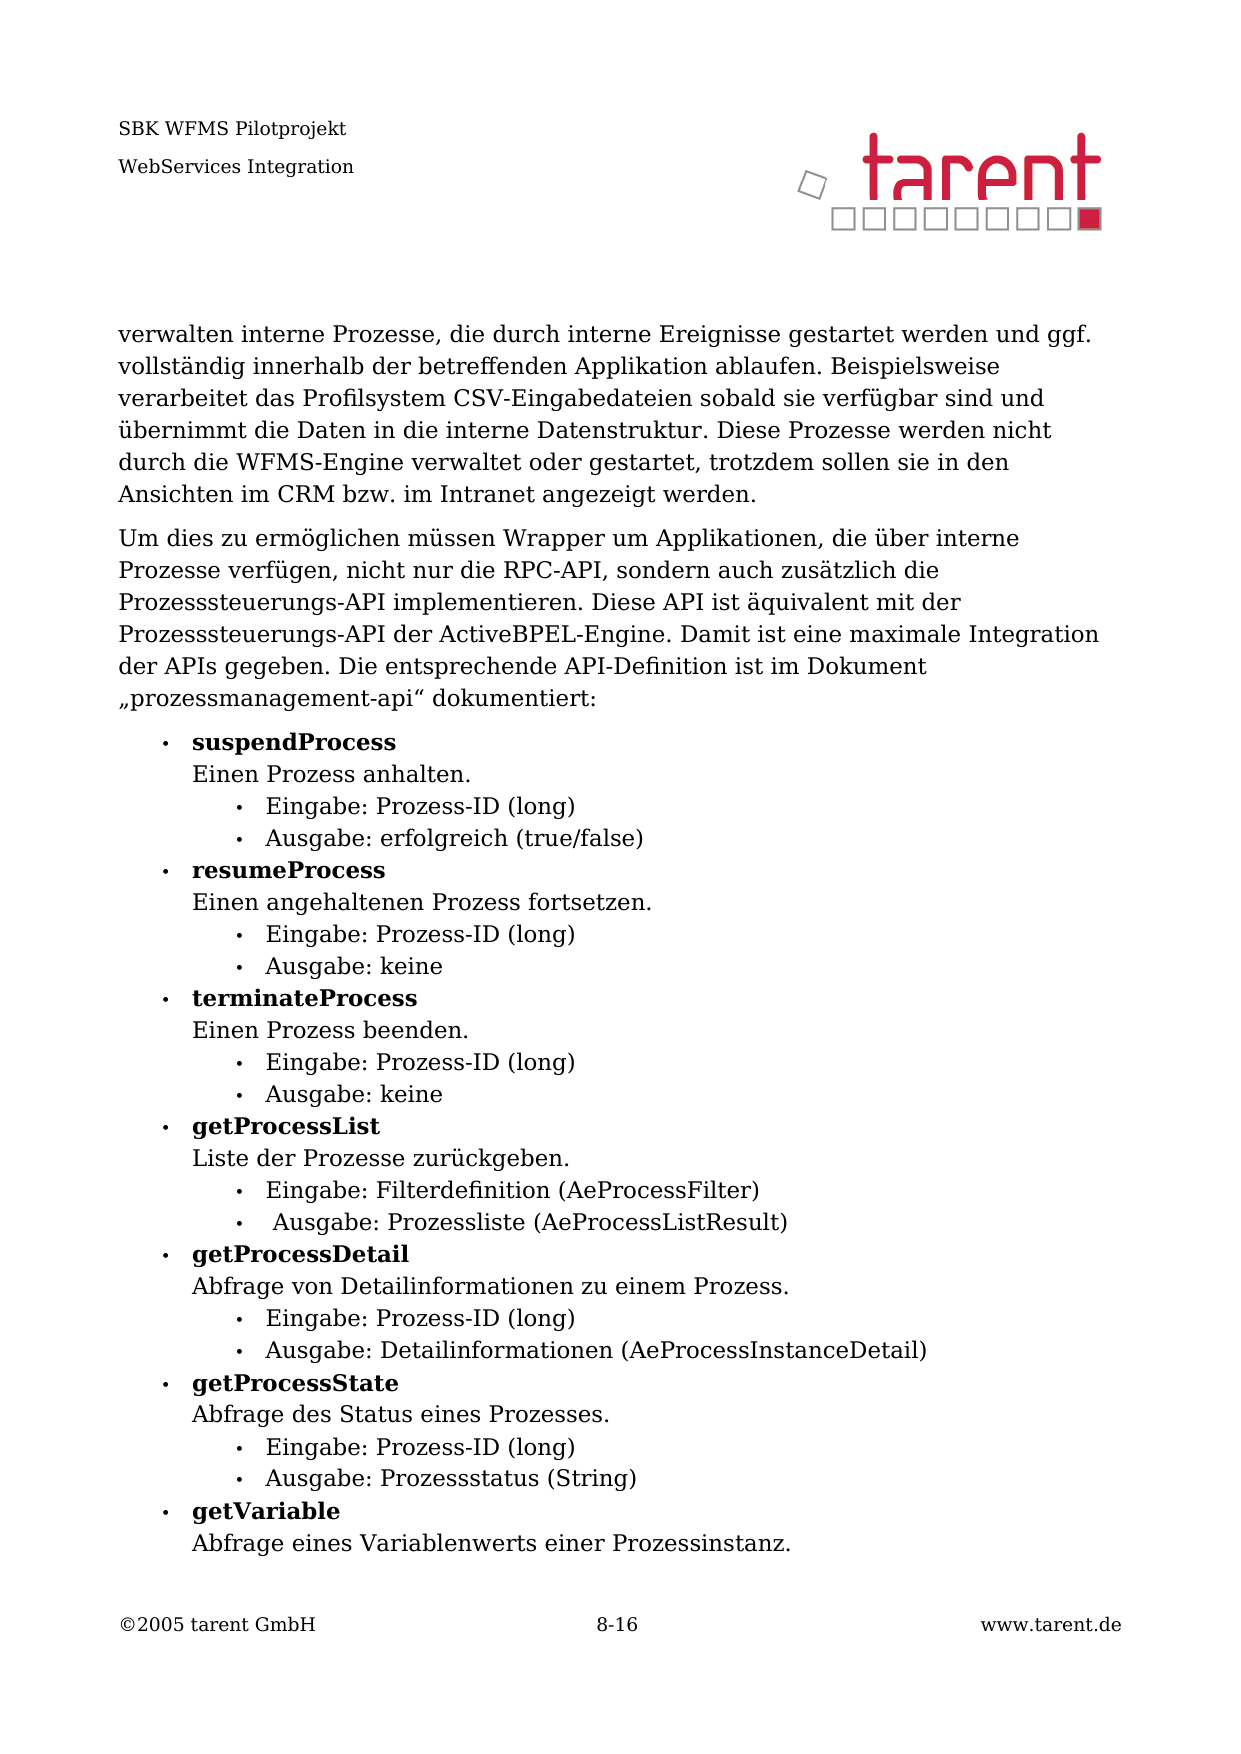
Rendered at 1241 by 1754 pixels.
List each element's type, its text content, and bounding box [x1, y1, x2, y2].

list Eingabe: Prozess-ID (long) [236, 921, 1122, 948]
list Ausgabe: Prozessliste (AeProcessListResult) [236, 1209, 1122, 1236]
text verwalten interne Prozesse, die durch interne Ereignisse gestartet werden und ggf. vollständig innerhalb der betreffenden Applikation ablaufen. Beispielsweise verarbeitet das Profilsystem CSV-Eingabedateien sobald sie verfügbar sind und übernimmt die Daten in die interne Datenstruktur. Diese Prozesse werden nicht durch die WFMS-Engine verwaltet oder gestartet, trotzdem sollen sie in den Ansichten im CRM bzw. im Intranet angezeigt werden. [118, 322, 1122, 508]
list Eingabe: Prozess-ID (long) [236, 1306, 1122, 1332]
list Eingabe: Filterdefinition (AeProcessFilter) [236, 1177, 1122, 1204]
list getProcessDetail Abfrage von Detailinformationen zu einem Prozess. [162, 1241, 1122, 1300]
list Ausgabe: keine [236, 953, 1122, 980]
list Ausgabe: Prozessstatus (String) [236, 1466, 1122, 1492]
picture [784, 120, 1117, 242]
list getProcessList Liste der Prozesse zurückgeben. [162, 1113, 1122, 1172]
text Um dies zu ermöglichen müssen Wrapper um Applikationen, die über interne Prozesse verfügen, nicht nur die RPC-API, sondern auch zusätzlich die Prozesssteuerungs-API implementieren. Diese API ist äquivalent mit der Prozesssteuerungs-API der ActiveBPEL-Engine. Damit ist eine maximale Integration der APIs gegeben. Die entsprechende API-Definition ist im Dokument „prozessmanagement-api“ dokumentiert: [118, 525, 1122, 712]
list getProcessState Abfrage des Status eines Prozesses. [162, 1369, 1122, 1428]
list Eingabe: Prozess-ID (long) [236, 793, 1122, 820]
list resumeProcess Einen angehaltenen Prozess fortsetzen. [162, 857, 1122, 916]
list Eingabe: Prozess-ID (long) [236, 1049, 1122, 1076]
list Eingabe: Prozess-ID (long) [236, 1434, 1122, 1460]
list Ausgabe: keine [236, 1081, 1122, 1108]
list getVariable Abfrage eines Variablenwerts einer Prozessinstanz. [162, 1498, 1122, 1556]
list suspendProcess Einen Prozess anhalten. [162, 729, 1122, 788]
list terminateProcess Einen Prozess beenden. [162, 985, 1122, 1044]
list Ausgabe: erfolgreich (true/false) [236, 825, 1122, 852]
list Ausgabe: Detailinformationen (AeProcessInstanceDetail) [236, 1337, 1122, 1364]
